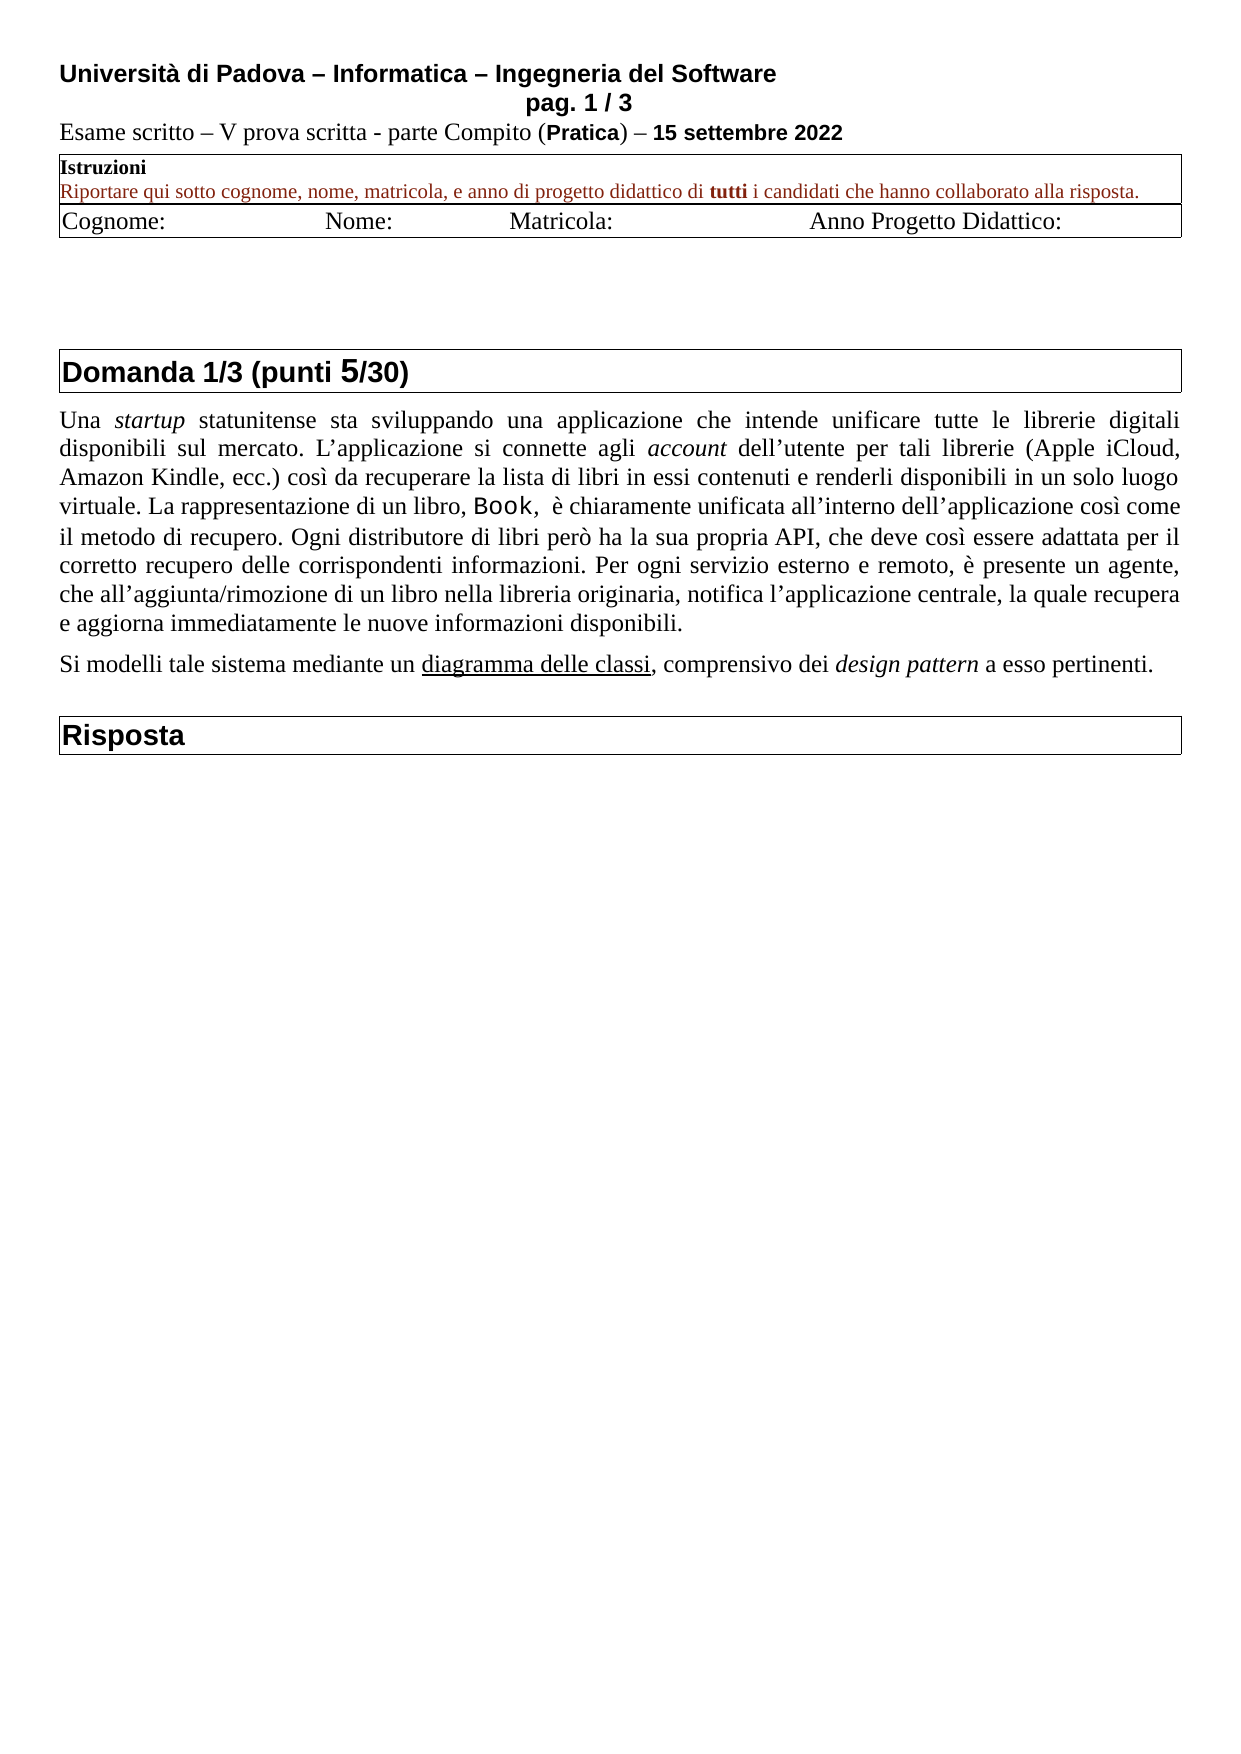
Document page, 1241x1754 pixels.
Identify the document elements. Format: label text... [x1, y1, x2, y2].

subtitle Risposta [60, 717, 1181, 754]
text Una startup statunitense sta sviluppando una applicazione che intende unificare tutte le librerie digitali disponibili sul mercato. L’applicazione si connette agli account dell’utente per tali librerie (Apple iCloud, Amazon Kindle, ecc.) così da recuperare la lista di libri in essi contenuti e renderli disponibili in un solo luogo virtuale. La rappresentazione di un libro, Book, è chiaramente unificata all’interno dell’applicazione così come il metodo di recupero. Ogni distributore di libri però ha la sua propria API, che deve così essere adattata per il corretto recupero delle corrispondenti informazioni. Per ogni servizio esterno e remoto, è presente un agente, che all’aggiunta/rimozione di un libro nella libreria originaria, notifica l’applicazione centrale, la quale recupera e aggiorna immediatamente le nuove informazioni disponibili. [59, 405, 1181, 637]
text Si modelli tale sistema mediante un diagramma delle classi, comprensivo dei design pattern a esso pertinenti. [59, 649, 1181, 678]
subtitle Domanda 1/3 (punti 5/30) [60, 350, 1181, 392]
